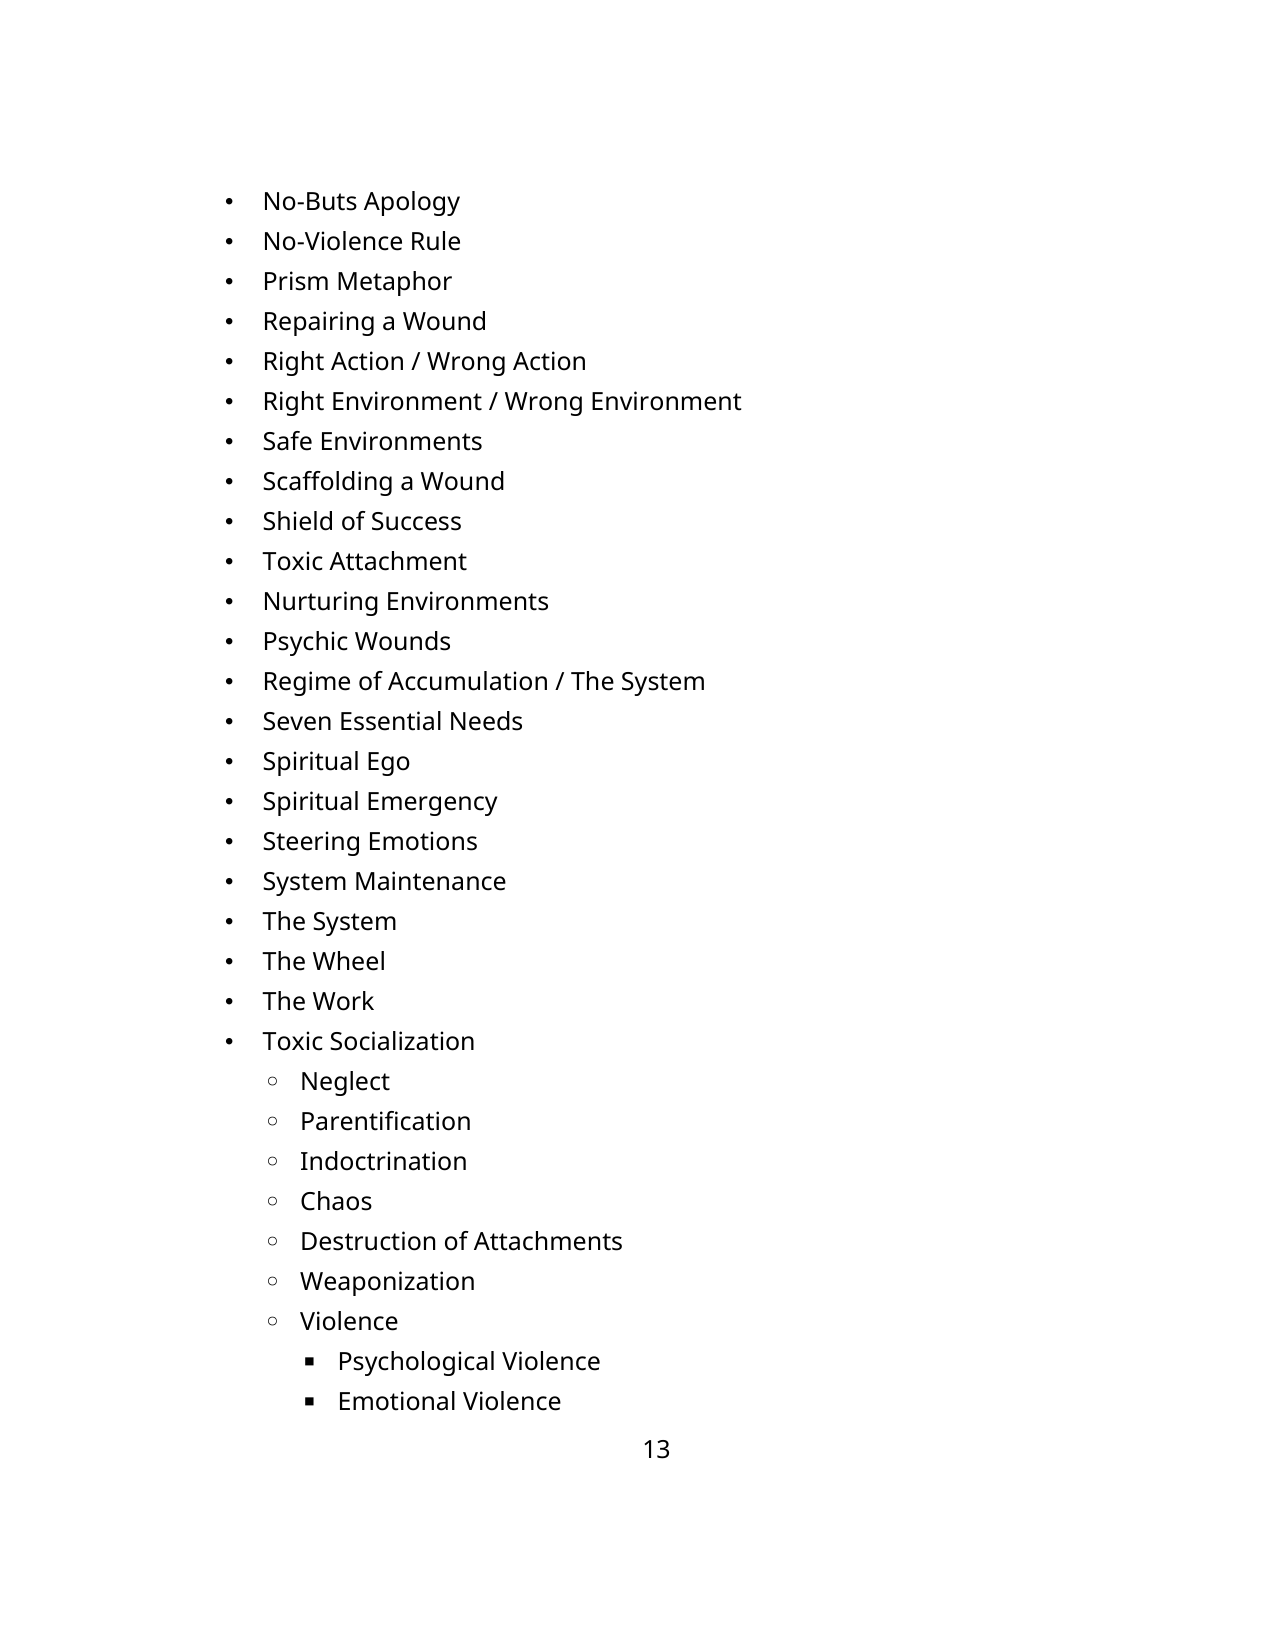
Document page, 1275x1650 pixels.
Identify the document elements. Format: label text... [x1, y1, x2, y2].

list Emotional Violence [300, 1384, 1125, 1418]
list Toxic Socialization [225, 1024, 1125, 1058]
list No-Violence Rule [225, 224, 1125, 258]
list System Maintenance [225, 864, 1125, 898]
list Safe Environments [225, 424, 1125, 458]
list Violence [262, 1304, 1125, 1338]
list Scaffolding a Wound [225, 464, 1125, 498]
list The System [225, 904, 1125, 938]
list Right Action / Wrong Action [225, 344, 1125, 378]
list Psychological Violence [300, 1344, 1125, 1378]
list No-Buts Apology [225, 184, 1125, 218]
list Toxic Attachment [225, 544, 1125, 578]
list The Work [225, 984, 1125, 1018]
list Steering Emotions [225, 824, 1125, 858]
list Spiritual Ego [225, 744, 1125, 778]
list Neglect [262, 1064, 1125, 1098]
list Prism Metaphor [225, 264, 1125, 298]
list Indoctrination [262, 1144, 1125, 1178]
list The Wheel [225, 944, 1125, 978]
list Shield of Success [225, 504, 1125, 538]
list Spiritual Emergency [225, 784, 1125, 818]
list Repairing a Wound [225, 304, 1125, 338]
list Seven Essential Needs [225, 704, 1125, 738]
list Regime of Accumulation / The System [225, 664, 1125, 698]
list Chaos [262, 1184, 1125, 1218]
list Weaponization [262, 1264, 1125, 1298]
list Destruction of Attachments [262, 1224, 1125, 1258]
list Nurturing Environments [225, 584, 1125, 618]
list Psychic Wounds [225, 624, 1125, 658]
list Parentification [262, 1104, 1125, 1138]
list Right Environment / Wrong Environment [225, 384, 1125, 418]
